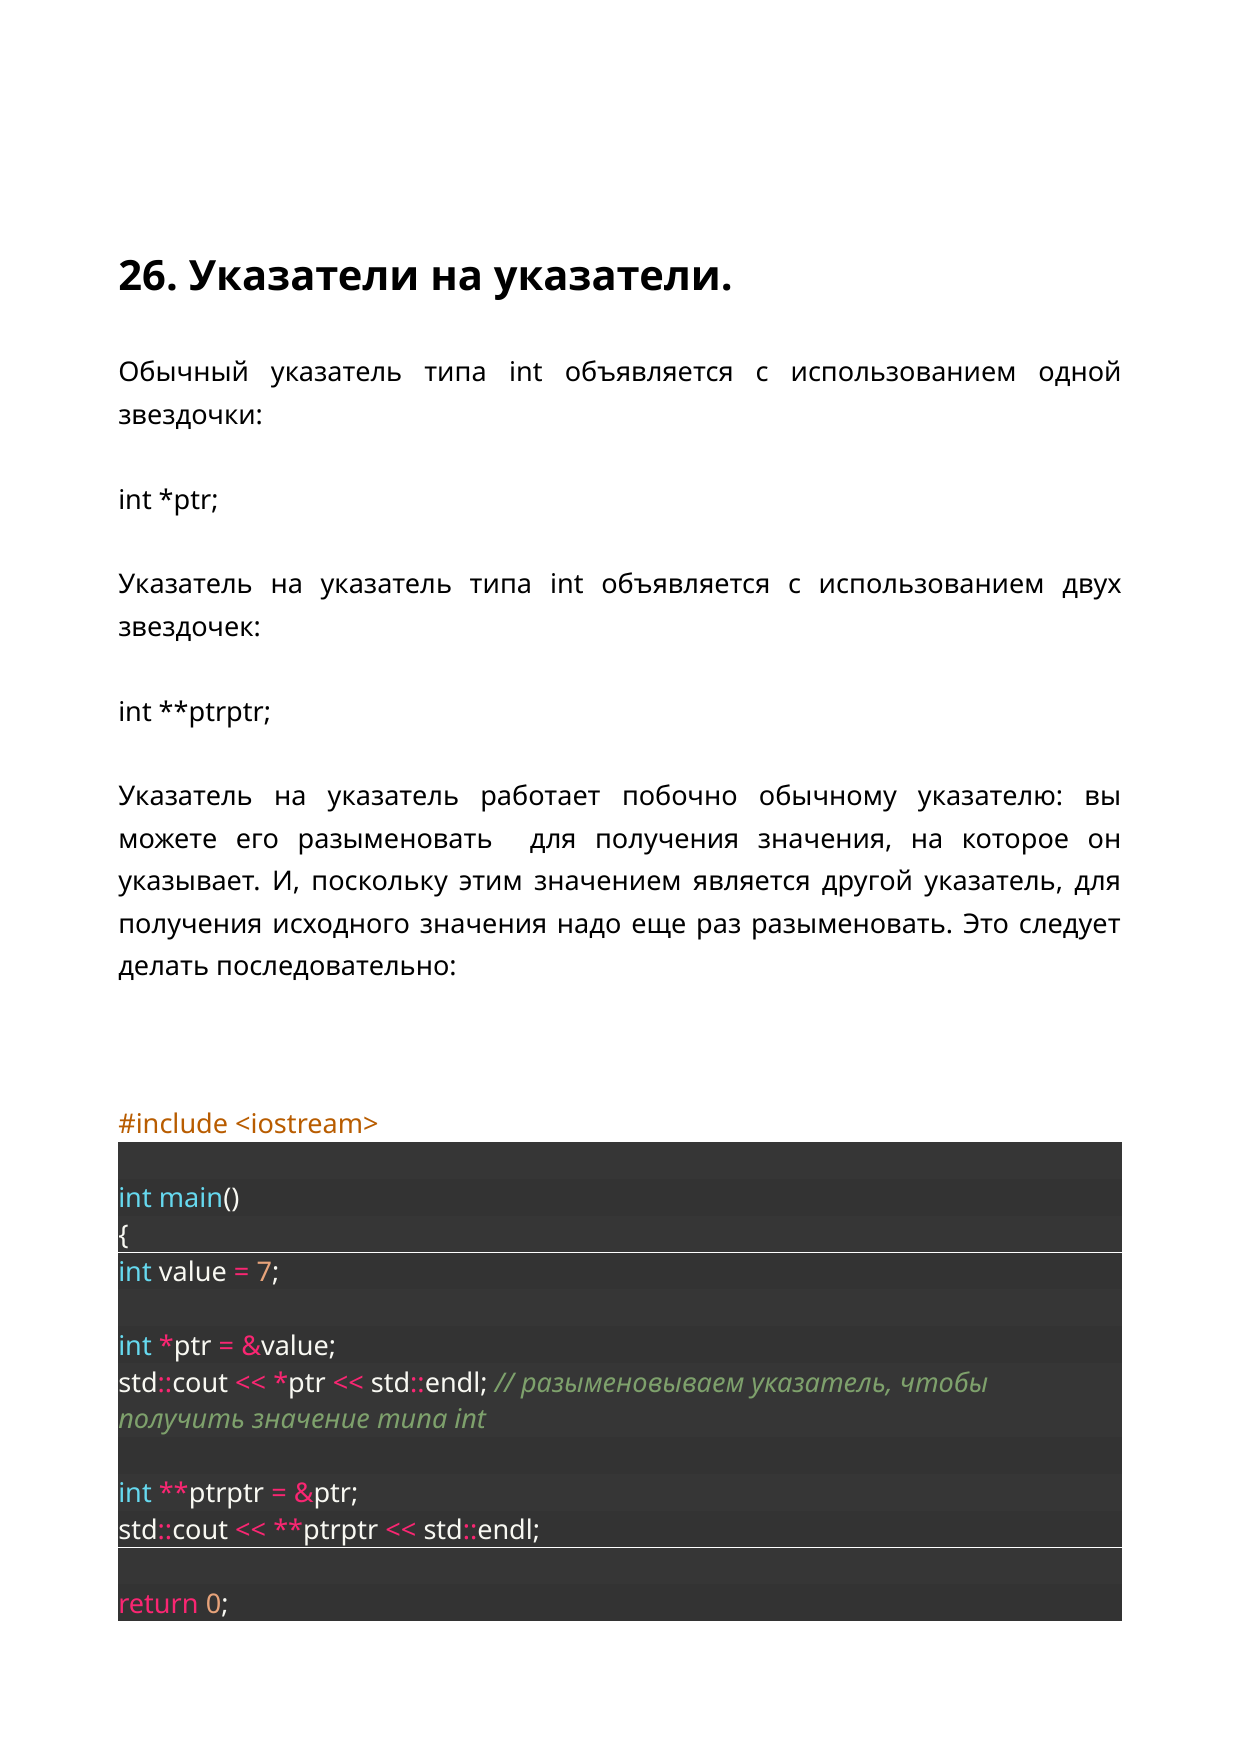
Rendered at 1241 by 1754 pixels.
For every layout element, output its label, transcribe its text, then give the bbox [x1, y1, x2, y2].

text int value = 7; [118, 1252, 1122, 1289]
text #include <iostream> [118, 1105, 1122, 1142]
text int **ptrptr; [118, 692, 1122, 729]
text { [118, 1216, 1122, 1252]
text std::cout << *ptr << std::endl; // разыменовываем указатель, чтобы получить значение типа int [118, 1363, 1122, 1437]
text std::cout << **ptrptr << std::endl; [118, 1511, 1122, 1547]
text int main() [118, 1179, 1122, 1216]
text Указатель на указатель типа int объявляется с использованием двух звездочек: [118, 565, 1122, 644]
text return 0; [118, 1584, 1122, 1621]
text int *ptr = &value; [118, 1326, 1122, 1363]
text int **ptrptr = &ptr; [118, 1474, 1122, 1511]
text Обычный указатель типа int объявляется с использованием одной звездочки: [118, 353, 1122, 432]
text Указатель на указатель работает побочно обычному указателю: вы можете его разыменовать для получения значения, на которое он указывает. И, поскольку этим значением является другой указатель, для получения исходного значения надо еще раз разыменовать. Это следует делать последовательно: [118, 777, 1122, 983]
text int *ptr; [118, 480, 1122, 517]
text 26. Указатели на указатели. [118, 245, 1122, 302]
